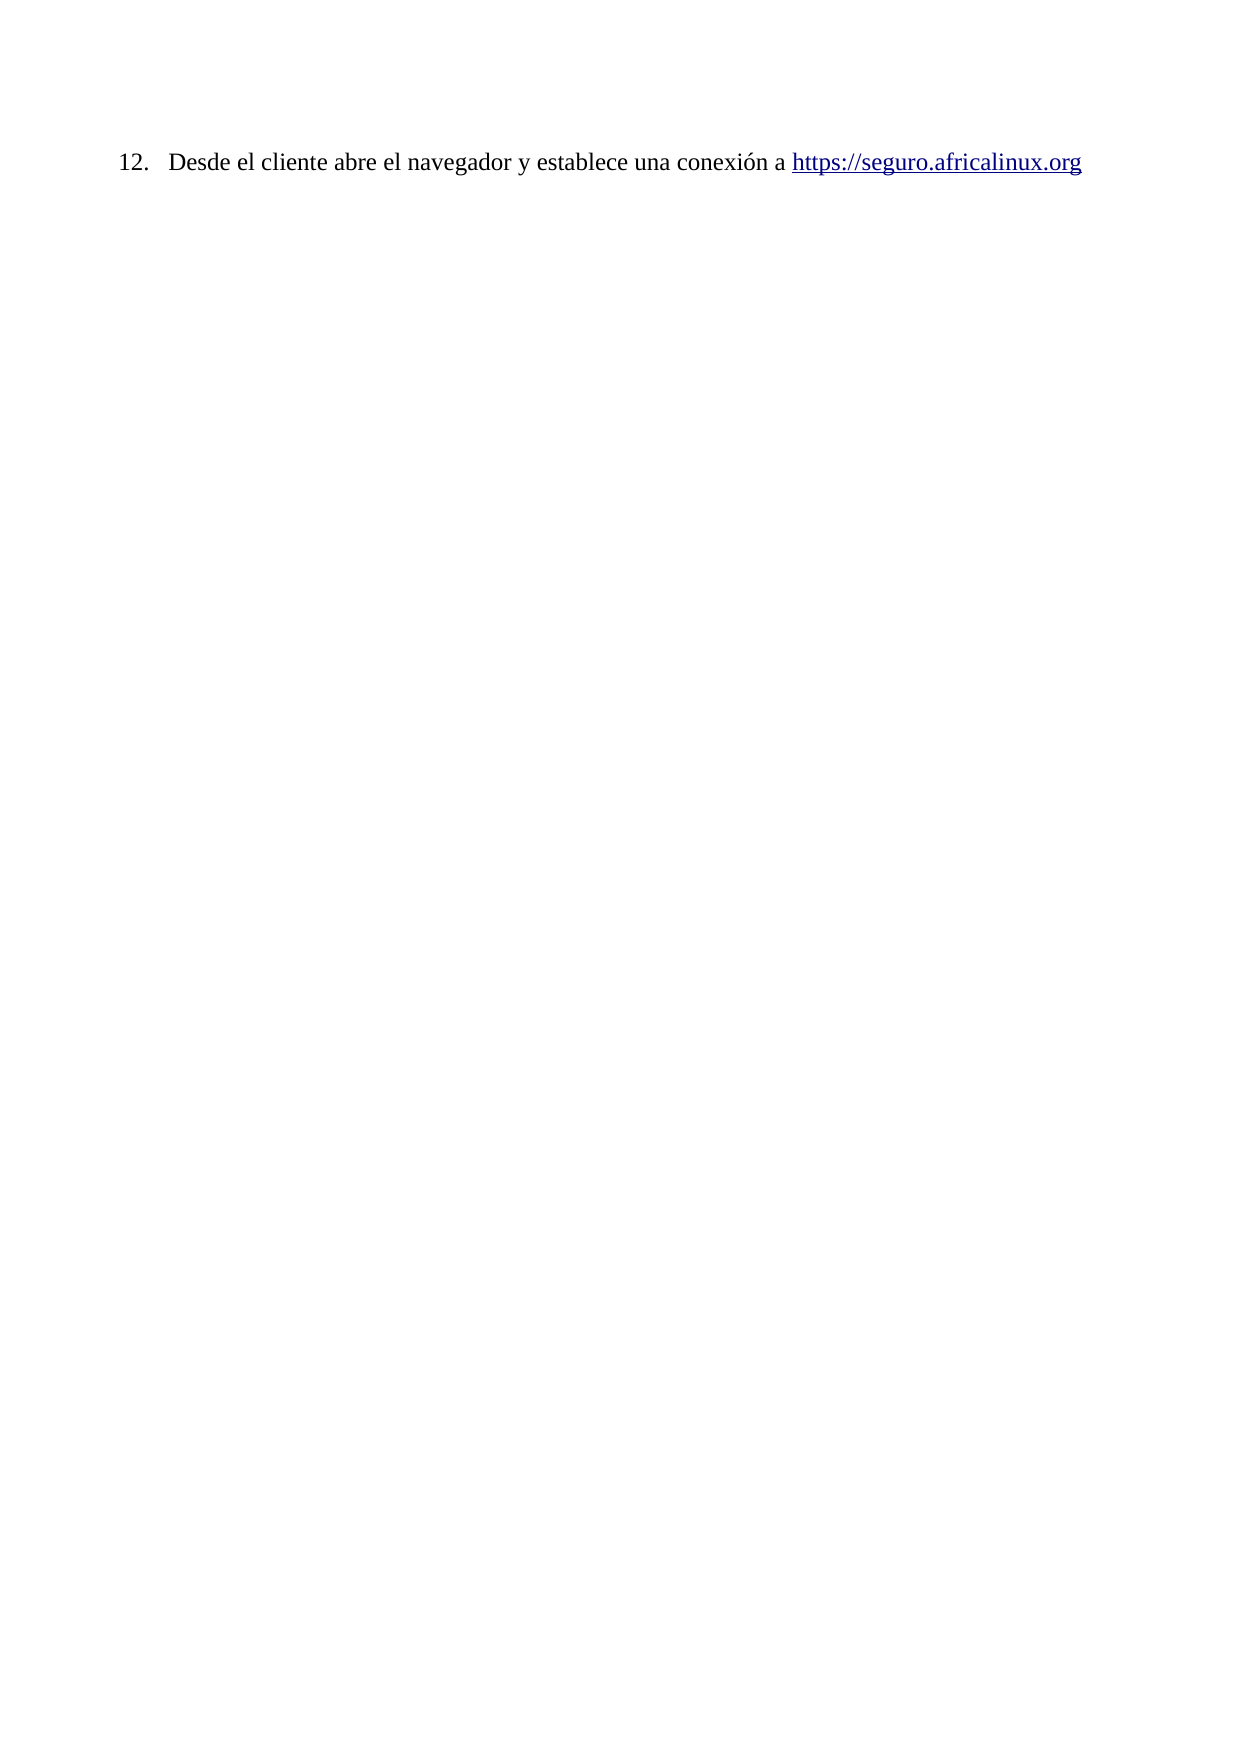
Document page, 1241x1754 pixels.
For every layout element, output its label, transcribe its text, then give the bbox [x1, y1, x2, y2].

text 12. Desde el cliente abre el navegador y establece una conexión a https://seguro.africalinux.org [118, 147, 1122, 176]
